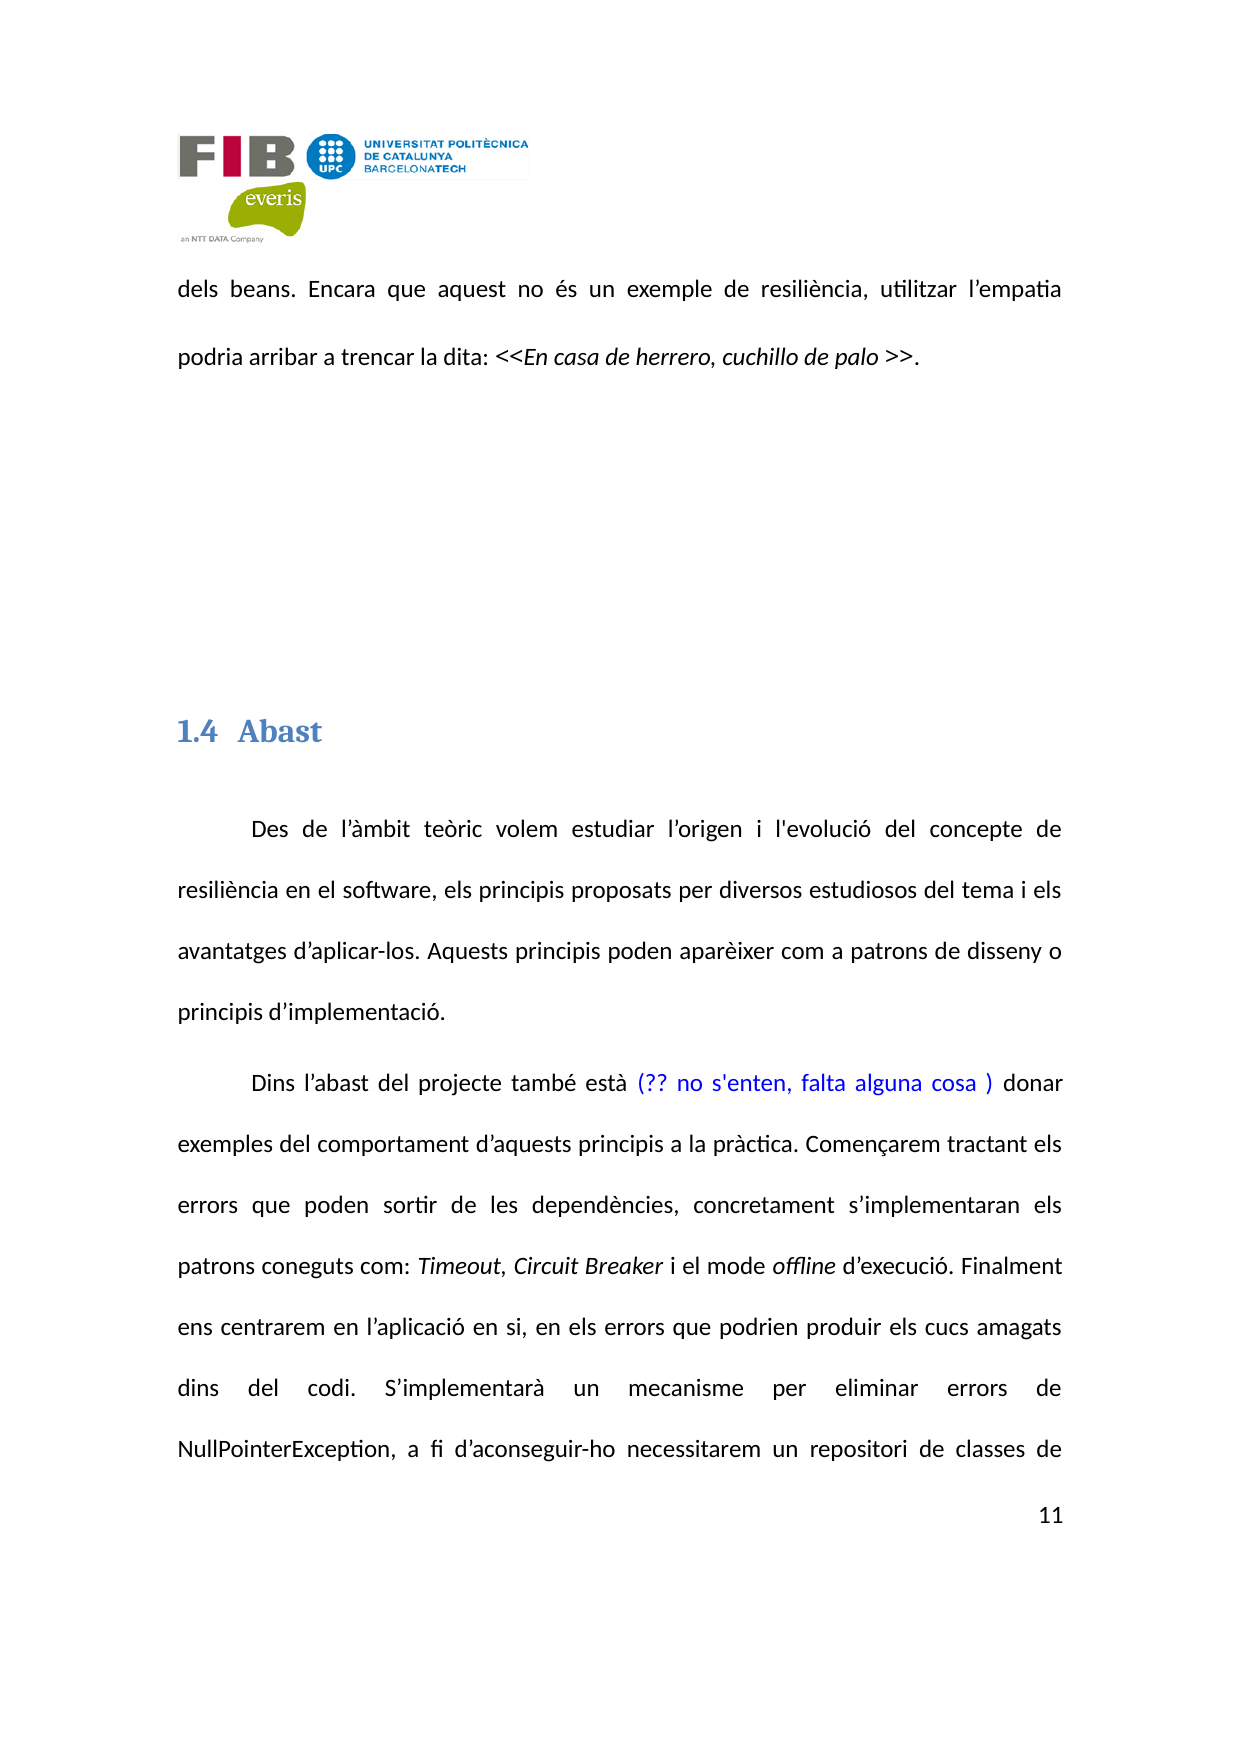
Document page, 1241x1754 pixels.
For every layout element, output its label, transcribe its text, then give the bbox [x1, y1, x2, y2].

picture [177, 134, 529, 243]
text Des de l’àmbit teòric volem estudiar l’origen i l'evolució del concepte de resiliència en el software, els principis proposats per diversos estudiosos del tema i els avantatges d’aplicar-los. Aquests principis poden aparèixer com a patrons de disseny o principis d’implementació. [177, 813, 1063, 1026]
text dels beans. Encara que aquest no és un exemple de resiliència, utilitzar l’empatia podria arribar a trencar la dita: <<En casa de herrero, cuchillo de palo >>. [177, 273, 1063, 372]
subtitle Abast [177, 713, 1063, 751]
text Dins l’abast del projecte també està (?? no s'enten, falta alguna cosa ) donar exemples del comportament d’aquests principis a la pràctica. Començarem tractant els errors que poden sortir de les dependències, concretament s’implementaran els patrons coneguts com: Timeout, Circuit Breaker i el mode offline d’execució. Finalment ens centrarem en l’aplicació en si, en els errors que podrien produir els cucs amagats dins del codi. S’implementarà un mecanisme per eliminar errors de NullPointerException, a fi d’aconseguir-ho necessitarem un repositori de classes de [177, 1067, 1063, 1464]
